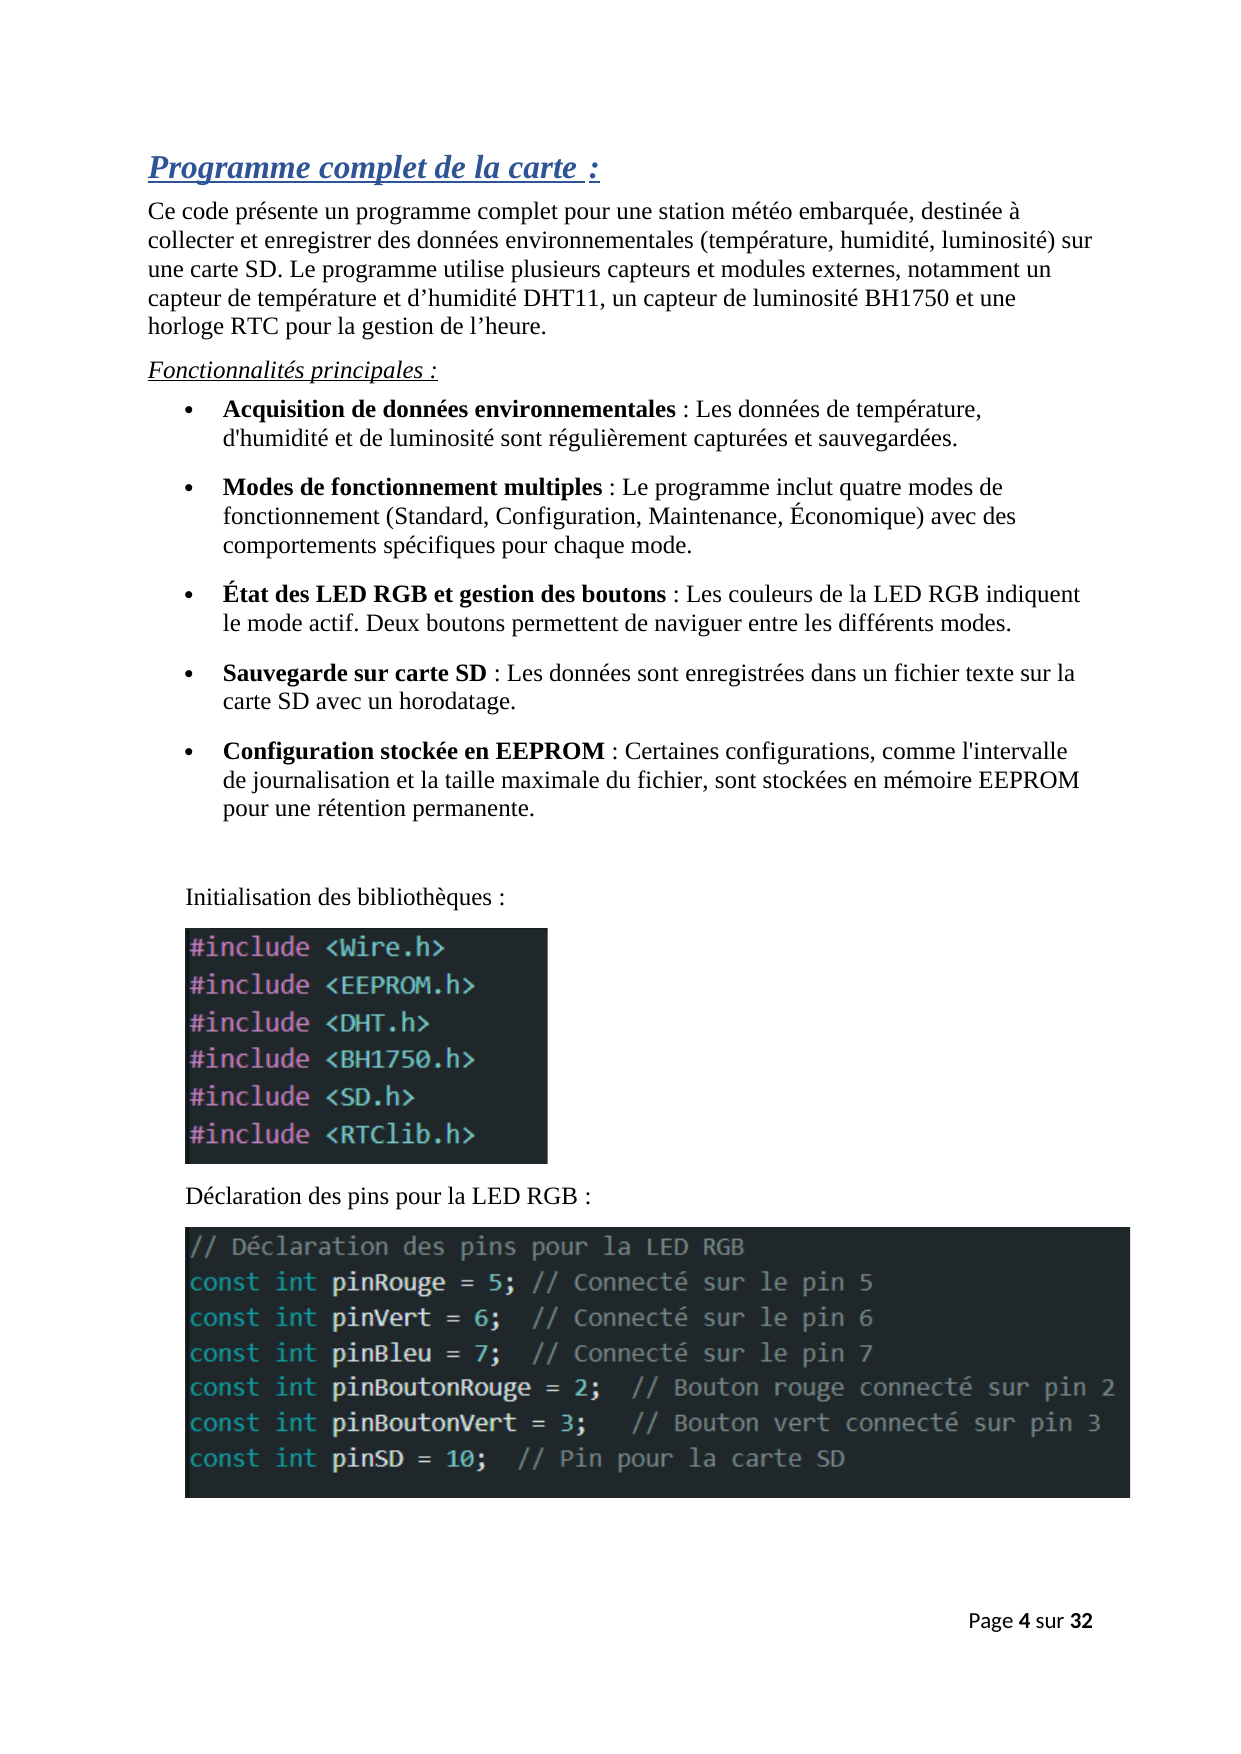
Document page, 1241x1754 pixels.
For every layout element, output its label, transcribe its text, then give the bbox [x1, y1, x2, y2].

list Déclaration des pins pour la LED RGB : [185, 1181, 1093, 1209]
text Ce code présente un programme complet pour une station météo embarquée, destinée à collecter et enregistrer des données environnementales (température, humidité, luminosité) sur une carte SD. Le programme utilise plusieurs capteurs et modules externes, notamment un capteur de température et d’humidité DHT11, un capteur de luminosité BH1750 et une horloge RTC pour la gestion de l’heure. [148, 196, 1093, 340]
subtitle Fonctionnalités principales : [148, 355, 1093, 383]
list État des LED RGB et gestion des boutons : Les couleurs de la LED RGB indiquent le mode actif. Deux boutons permettent de naviguer entre les différents modes. [185, 579, 1093, 637]
list Acquisition de données environnementales : Les données de température, d'humidité et de luminosité sont régulièrement capturées et sauvegardées. [185, 394, 1093, 451]
list Sauvegarde sur carte SD : Les données sont enregistrées dans un fichier texte sur la carte SD avec un horodatage. [185, 658, 1093, 715]
subtitle Programme complet de la carte : [148, 148, 1093, 186]
text Initialisation des bibliothèques : [185, 882, 1093, 911]
list Modes de fonctionnement multiples : Le programme inclut quatre modes de fonctionnement (Standard, Configuration, Maintenance, Économique) avec des comportements spécifiques pour chaque mode. [185, 472, 1093, 558]
list Configuration stockée en EEPROM : Certaines configurations, comme l'intervalle de journalisation et la taille maximale du fichier, sont stockées en mémoire EEPROM pour une rétention permanente. [185, 736, 1093, 822]
